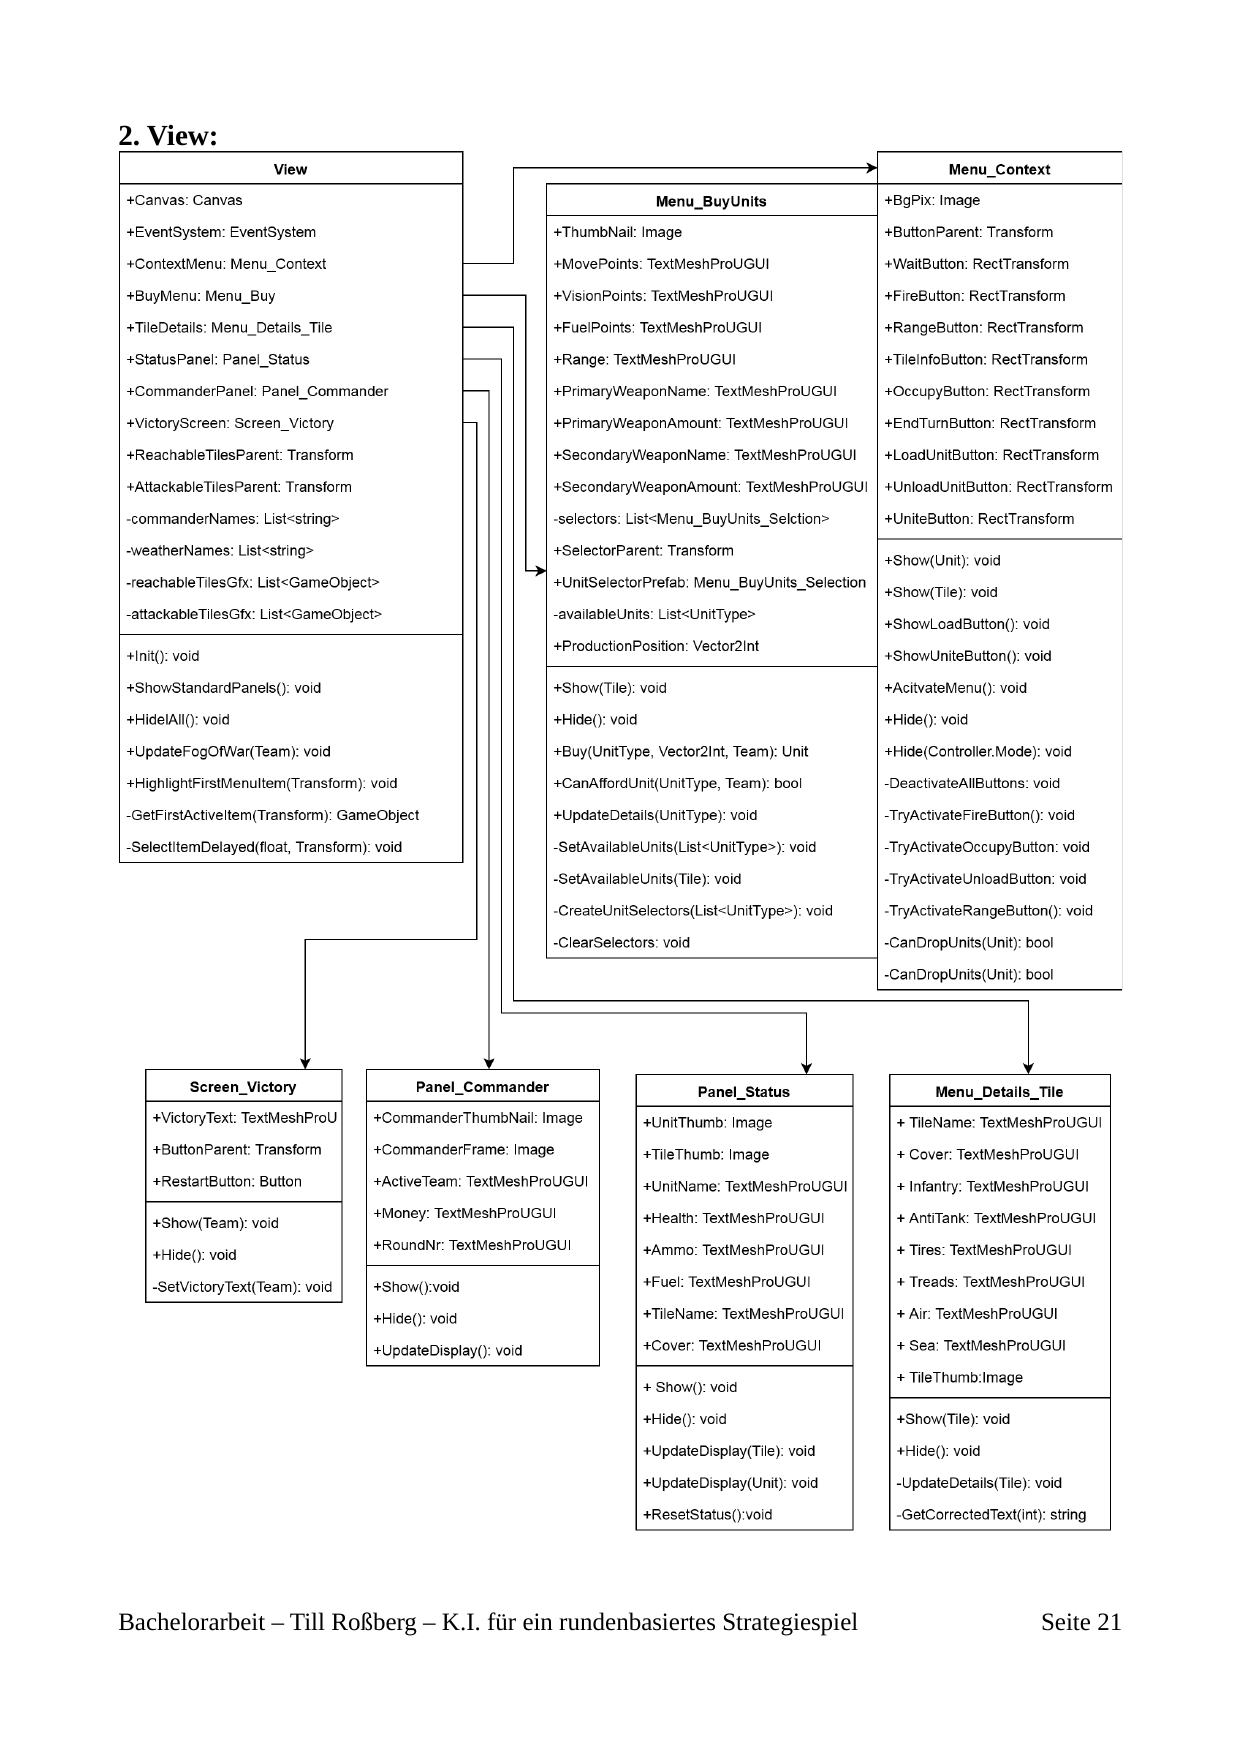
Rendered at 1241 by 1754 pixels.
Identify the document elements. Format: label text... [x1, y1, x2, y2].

text 2. View: [118, 118, 1122, 151]
picture [118, 151, 1123, 1534]
